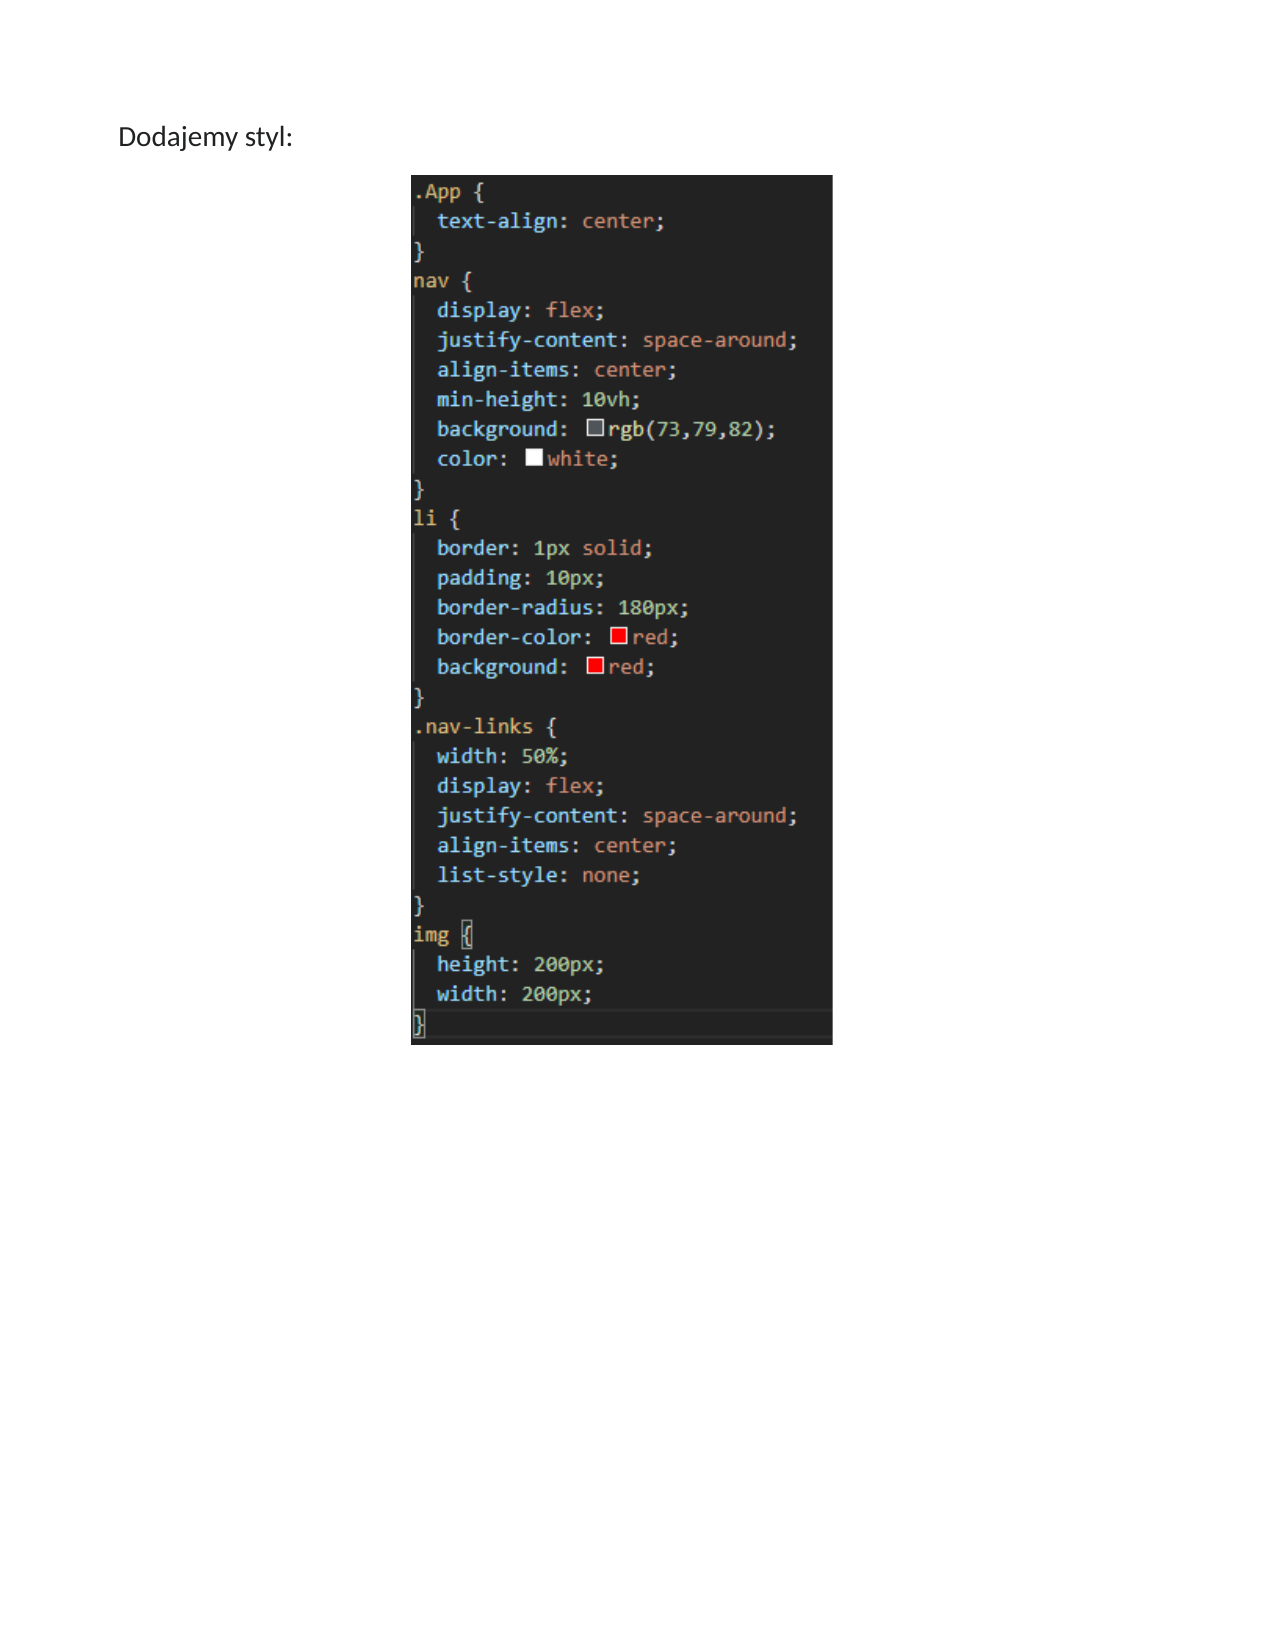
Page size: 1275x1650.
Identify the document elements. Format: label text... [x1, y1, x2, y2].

text Dodajemy styl: [118, 118, 1157, 154]
picture [411, 175, 833, 1045]
